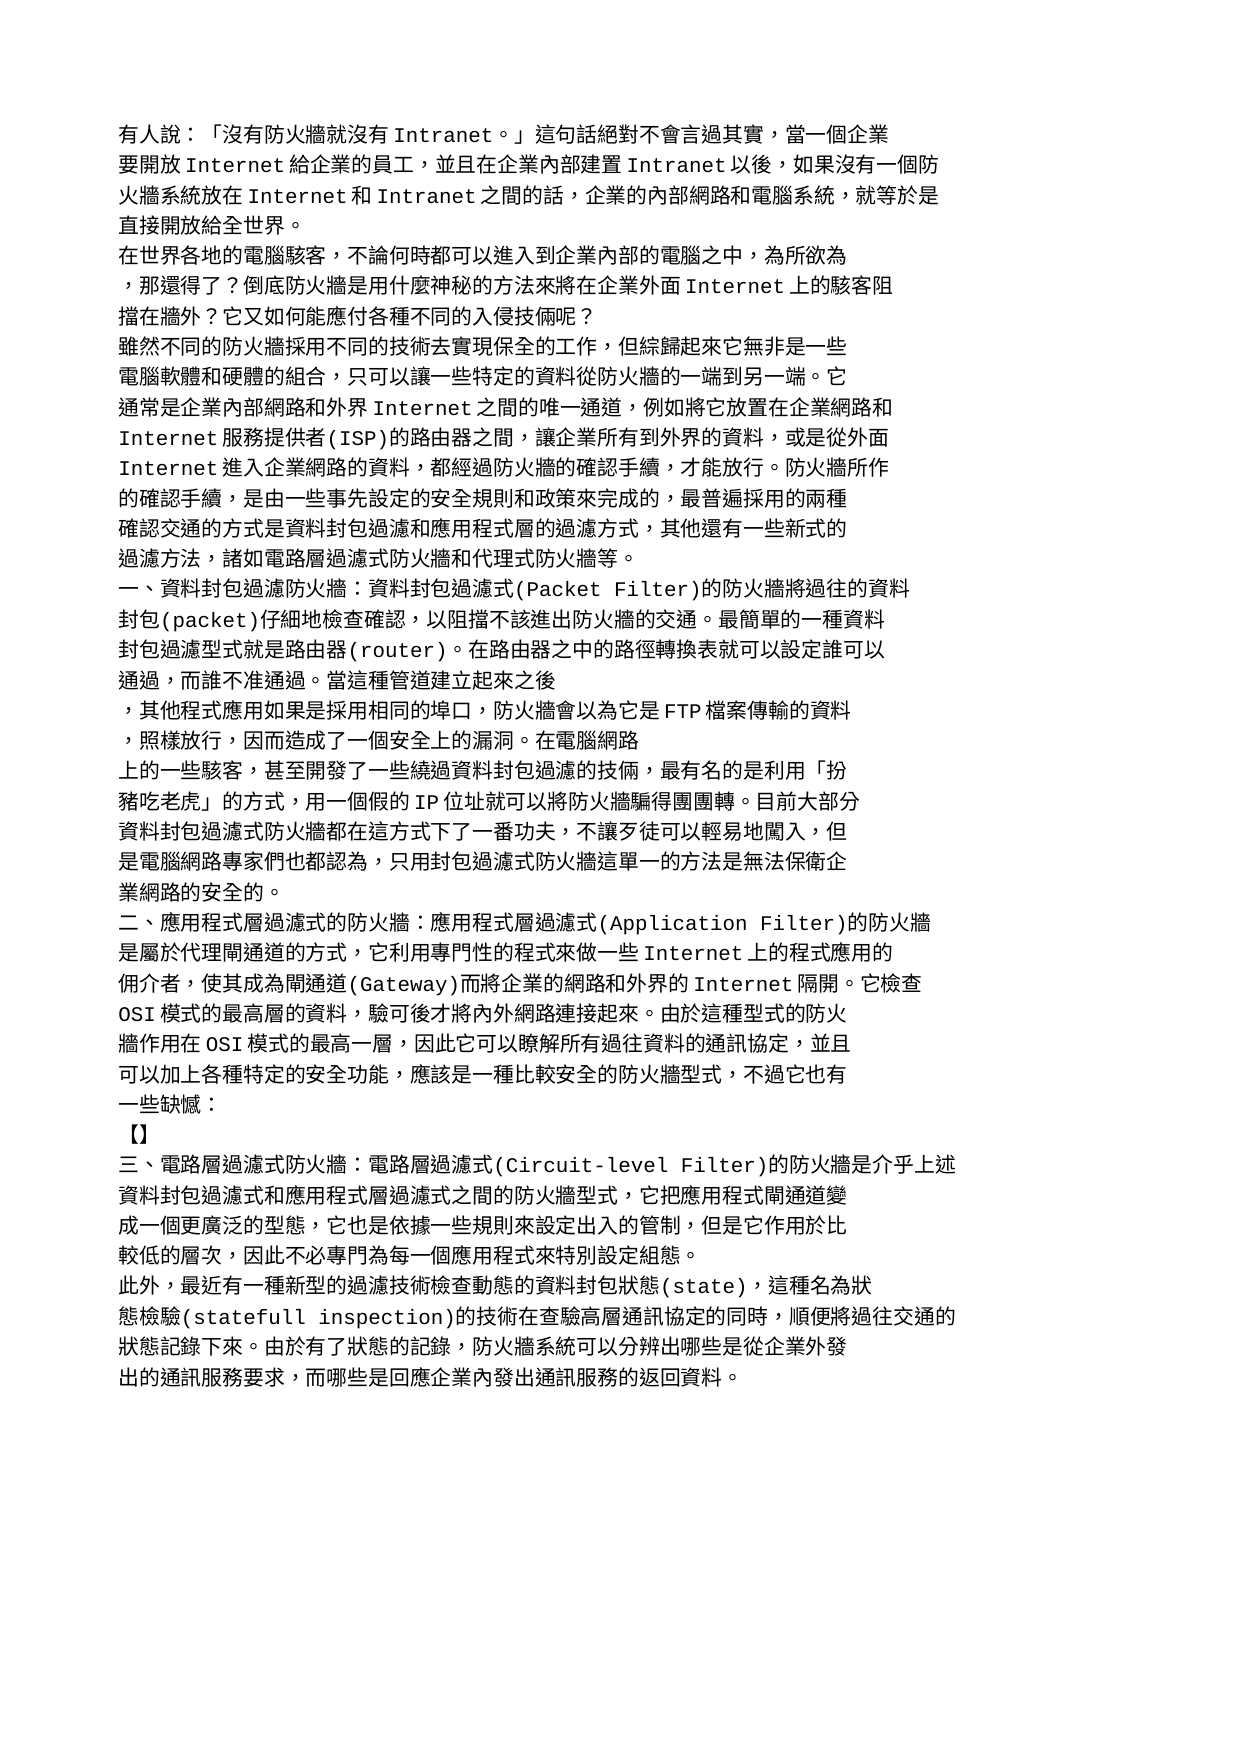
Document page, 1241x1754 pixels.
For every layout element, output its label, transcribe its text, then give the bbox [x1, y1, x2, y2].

text 一、資料封包過濾防火牆：資料封包過濾式(Packet Filter)的防火牆將過往的資料 [118, 573, 1122, 603]
text 封包(packet)仔細地檢查確認，以阻擋不該進出防火牆的交通。最簡單的一種資料 [118, 603, 1122, 633]
text 【】 [118, 1118, 1122, 1149]
text Internet服務提供者(ISP)的路由器之間，讓企業所有到外界的資料，或是從外面 [118, 421, 1122, 452]
text 成一個更廣泛的型態，它也是依據一些規則來設定出入的管制，但是它作用於比 [118, 1209, 1122, 1239]
text 是屬於代理閘通道的方式，它利用專門性的程式來做一些Internet上的程式應用的 [118, 936, 1122, 967]
text 佣介者，使其成為閘通道(Gateway)而將企業的網路和外界的Internet隔開。它檢查 [118, 967, 1122, 997]
text 豬吃老虎」的方式，用一個假的IP位址就可以將防火牆騙得團團轉。目前大部分 [118, 785, 1122, 815]
text 狀態記錄下來。由於有了狀態的記錄，防火牆系統可以分辨出哪些是從企業外發 [118, 1331, 1122, 1361]
text 封包過濾型式就是路由器(router)。在路由器之中的路徑轉換表就可以設定誰可以 [118, 633, 1122, 664]
text OSI模式的最高層的資料，驗可後才將內外網路連接起來。由於這種型式的防火 [118, 997, 1122, 1028]
text 通過，而誰不准通過。當這種管道建立起來之後 [118, 664, 1122, 694]
text 是電腦網路專家們也都認為，只用封包過濾式防火牆這單一的方法是無法保衛企 [118, 846, 1122, 876]
text 的確認手續，是由一些事先設定的安全規則和政策來完成的，最普遍採用的兩種 [118, 482, 1122, 512]
text 通常是企業內部網路和外界Internet之間的唯一通道，例如將它放置在企業網路和 [118, 391, 1122, 421]
text ，其他程式應用如果是採用相同的埠口，防火牆會以為它是FTP檔案傳輸的資料 [118, 694, 1122, 724]
text 要開放Internet給企業的員工，並且在企業內部建置Intranet以後，如果沒有一個防 [118, 148, 1122, 179]
text 此外，最近有一種新型的過濾技術檢查動態的資料封包狀態(state)，這種名為狀 [118, 1270, 1122, 1300]
text 雖然不同的防火牆採用不同的技術去實現保全的工作，但綜歸起來它無非是一些 [118, 330, 1122, 361]
text 過濾方法，諸如電路層過濾式防火牆和代理式防火牆等。 [118, 542, 1122, 573]
text 二、應用程式層過濾式的防火牆：應用程式層過濾式(Application Filter)的防火牆 [118, 906, 1122, 936]
text 出的通訊服務要求，而哪些是回應企業內發出通訊服務的返回資料。 [118, 1361, 1122, 1391]
text 火牆系統放在Internet和Intranet之間的話，企業的內部網路和電腦系統，就等於是 [118, 179, 1122, 209]
text 資料封包過濾式和應用程式層過濾式之間的防火牆型式，它把應用程式閘通道變 [118, 1179, 1122, 1209]
text 態檢驗(statefull inspection)的技術在查驗高層通訊協定的同時，順便將過往交通的 [118, 1300, 1122, 1331]
text 牆作用在OSI模式的最高一層，因此它可以瞭解所有過往資料的通訊協定，並且 [118, 1028, 1122, 1058]
text 有人說：「沒有防火牆就沒有Intranet。」這句話絕對不會言過其實，當一個企業 [118, 118, 1122, 148]
text 較低的層次，因此不必專門為每一個應用程式來特別設定組態。 [118, 1239, 1122, 1270]
text 在世界各地的電腦駭客，不論何時都可以進入到企業內部的電腦之中，為所欲為 [118, 239, 1122, 270]
text 一些缺憾： [118, 1088, 1122, 1118]
text 擋在牆外？它又如何能應付各種不同的入侵技倆呢？ [118, 300, 1122, 330]
text 電腦軟體和硬體的組合，只可以讓一些特定的資料從防火牆的一端到另一端。它 [118, 361, 1122, 391]
text ，那還得了？倒底防火牆是用什麼神秘的方法來將在企業外面Internet上的駭客阻 [118, 270, 1122, 300]
text 確認交通的方式是資料封包過濾和應用程式層的過濾方式，其他還有一些新式的 [118, 512, 1122, 542]
text 可以加上各種特定的安全功能，應該是一種比較安全的防火牆型式，不過它也有 [118, 1058, 1122, 1088]
text Internet進入企業網路的資料，都經過防火牆的確認手續，才能放行。防火牆所作 [118, 452, 1122, 482]
text 三、電路層過濾式防火牆：電路層過濾式(Circuit-level Filter)的防火牆是介乎上述 [118, 1149, 1122, 1179]
text 上的一些駭客，甚至開發了一些繞過資料封包過濾的技倆，最有名的是利用「扮 [118, 755, 1122, 785]
text 資料封包過濾式防火牆都在這方式下了一番功夫，不讓歹徒可以輕易地闖入，但 [118, 815, 1122, 846]
text ，照樣放行，因而造成了一個安全上的漏洞。在電腦網路 [118, 724, 1122, 755]
text 直接開放給全世界。 [118, 209, 1122, 239]
text 業網路的安全的。 [118, 876, 1122, 906]
